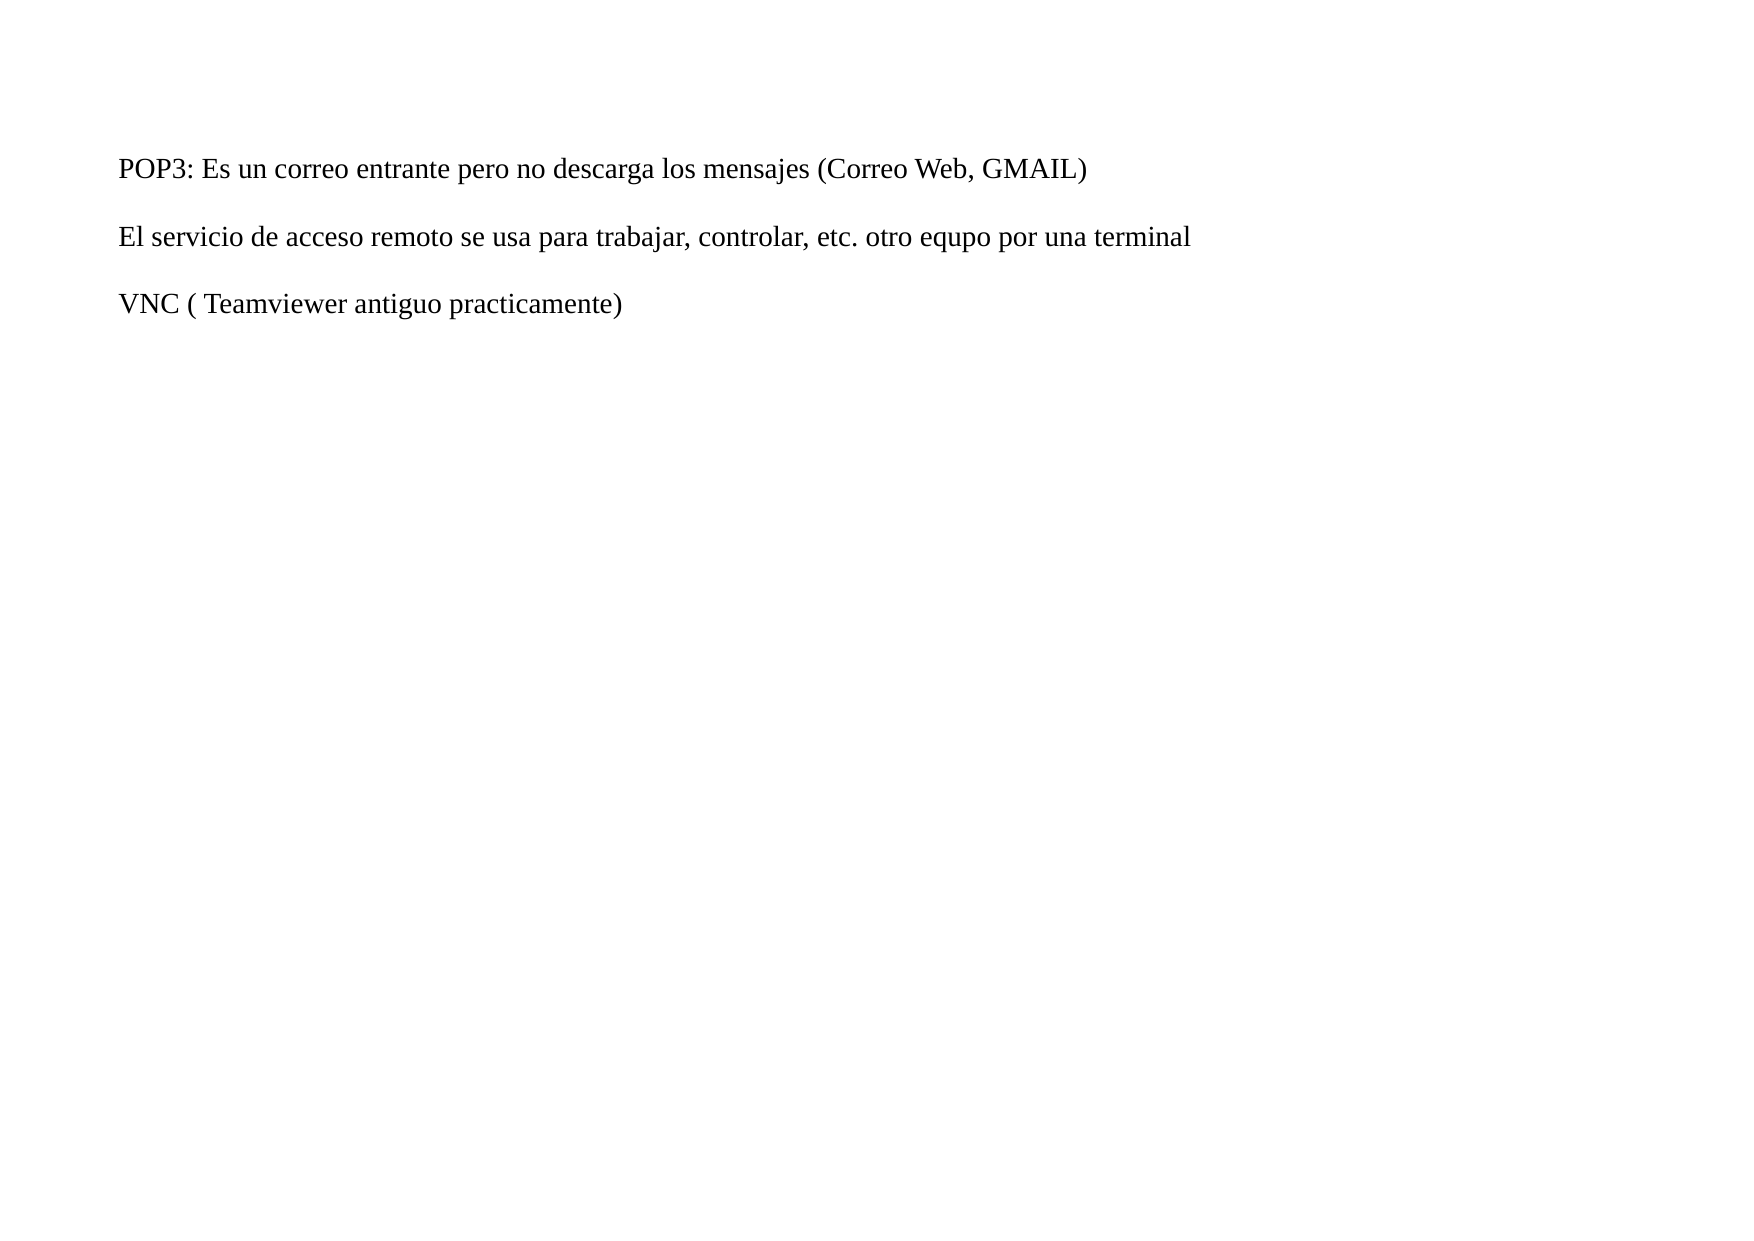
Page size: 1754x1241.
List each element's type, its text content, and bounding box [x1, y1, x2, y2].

text El servicio de acceso remoto se usa para trabajar, controlar, etc. otro equpo por una terminal [118, 219, 1636, 252]
text POP3: Es un correo entrante pero no descarga los mensajes (Correo Web, GMAIL) [118, 152, 1636, 185]
text VNC ( Teamviewer antiguo practicamente) [118, 286, 1636, 319]
